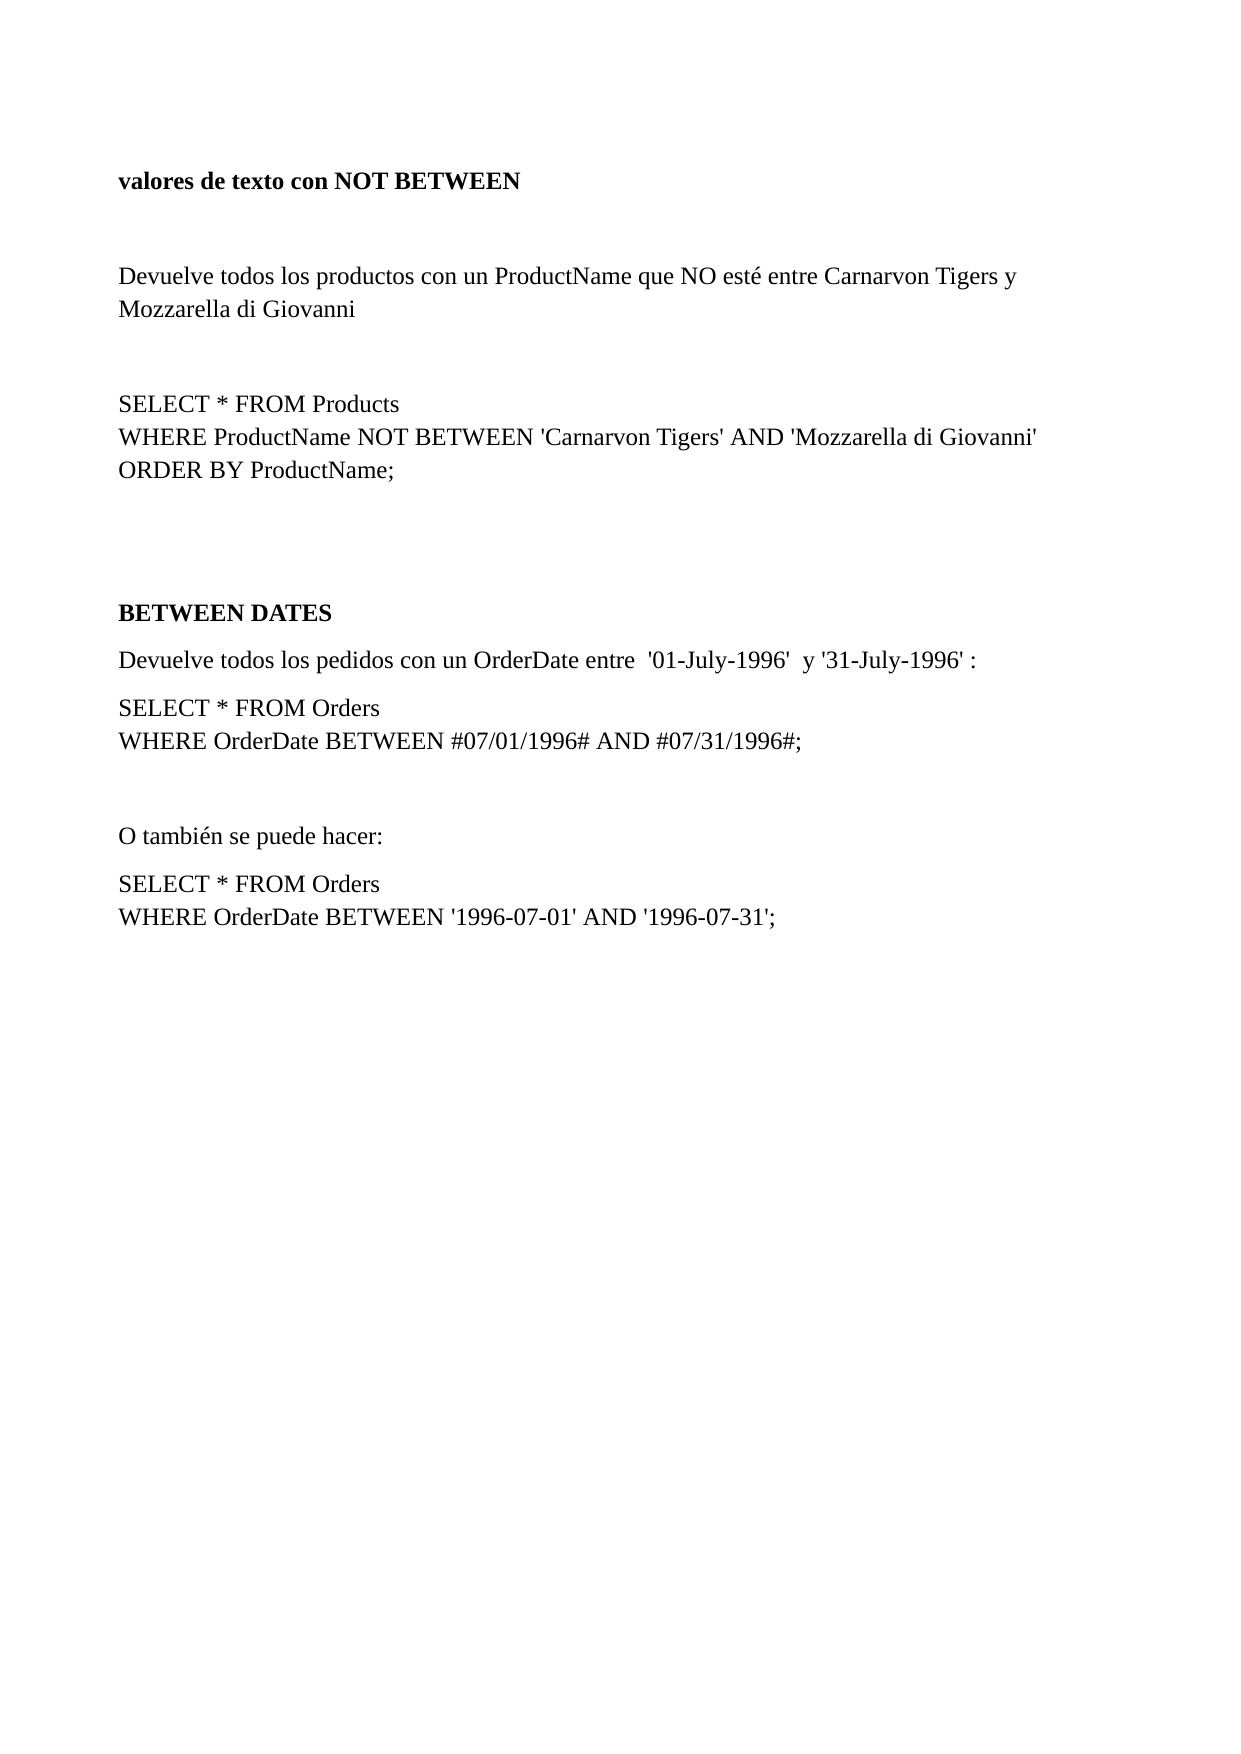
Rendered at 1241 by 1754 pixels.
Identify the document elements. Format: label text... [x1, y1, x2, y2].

text SELECT * FROM Products WHERE ProductName NOT BETWEEN 'Carnarvon Tigers' AND 'Mozzarella di Giovanni' ORDER BY ProductName; [118, 389, 1122, 484]
text Devuelve todos los productos con un ProductName que NO esté entre Carnarvon Tigers y Mozzarella di Giovanni [118, 261, 1122, 323]
text Devuelve todos los pedidos con un OrderDate entre '01-July-1996' y '31-July-1996' : [118, 646, 1122, 674]
text SELECT * FROM Orders WHERE OrderDate BETWEEN #07/01/1996# AND #07/31/1996#; [118, 693, 1122, 755]
text O también se puede hacer: [118, 821, 1122, 850]
text BETWEEN DATES [118, 598, 1122, 627]
text valores de texto con NOT BETWEEN [118, 166, 1122, 194]
text SELECT * FROM Orders WHERE OrderDate BETWEEN '1996-07-01' AND '1996-07-31'; [118, 869, 1122, 931]
